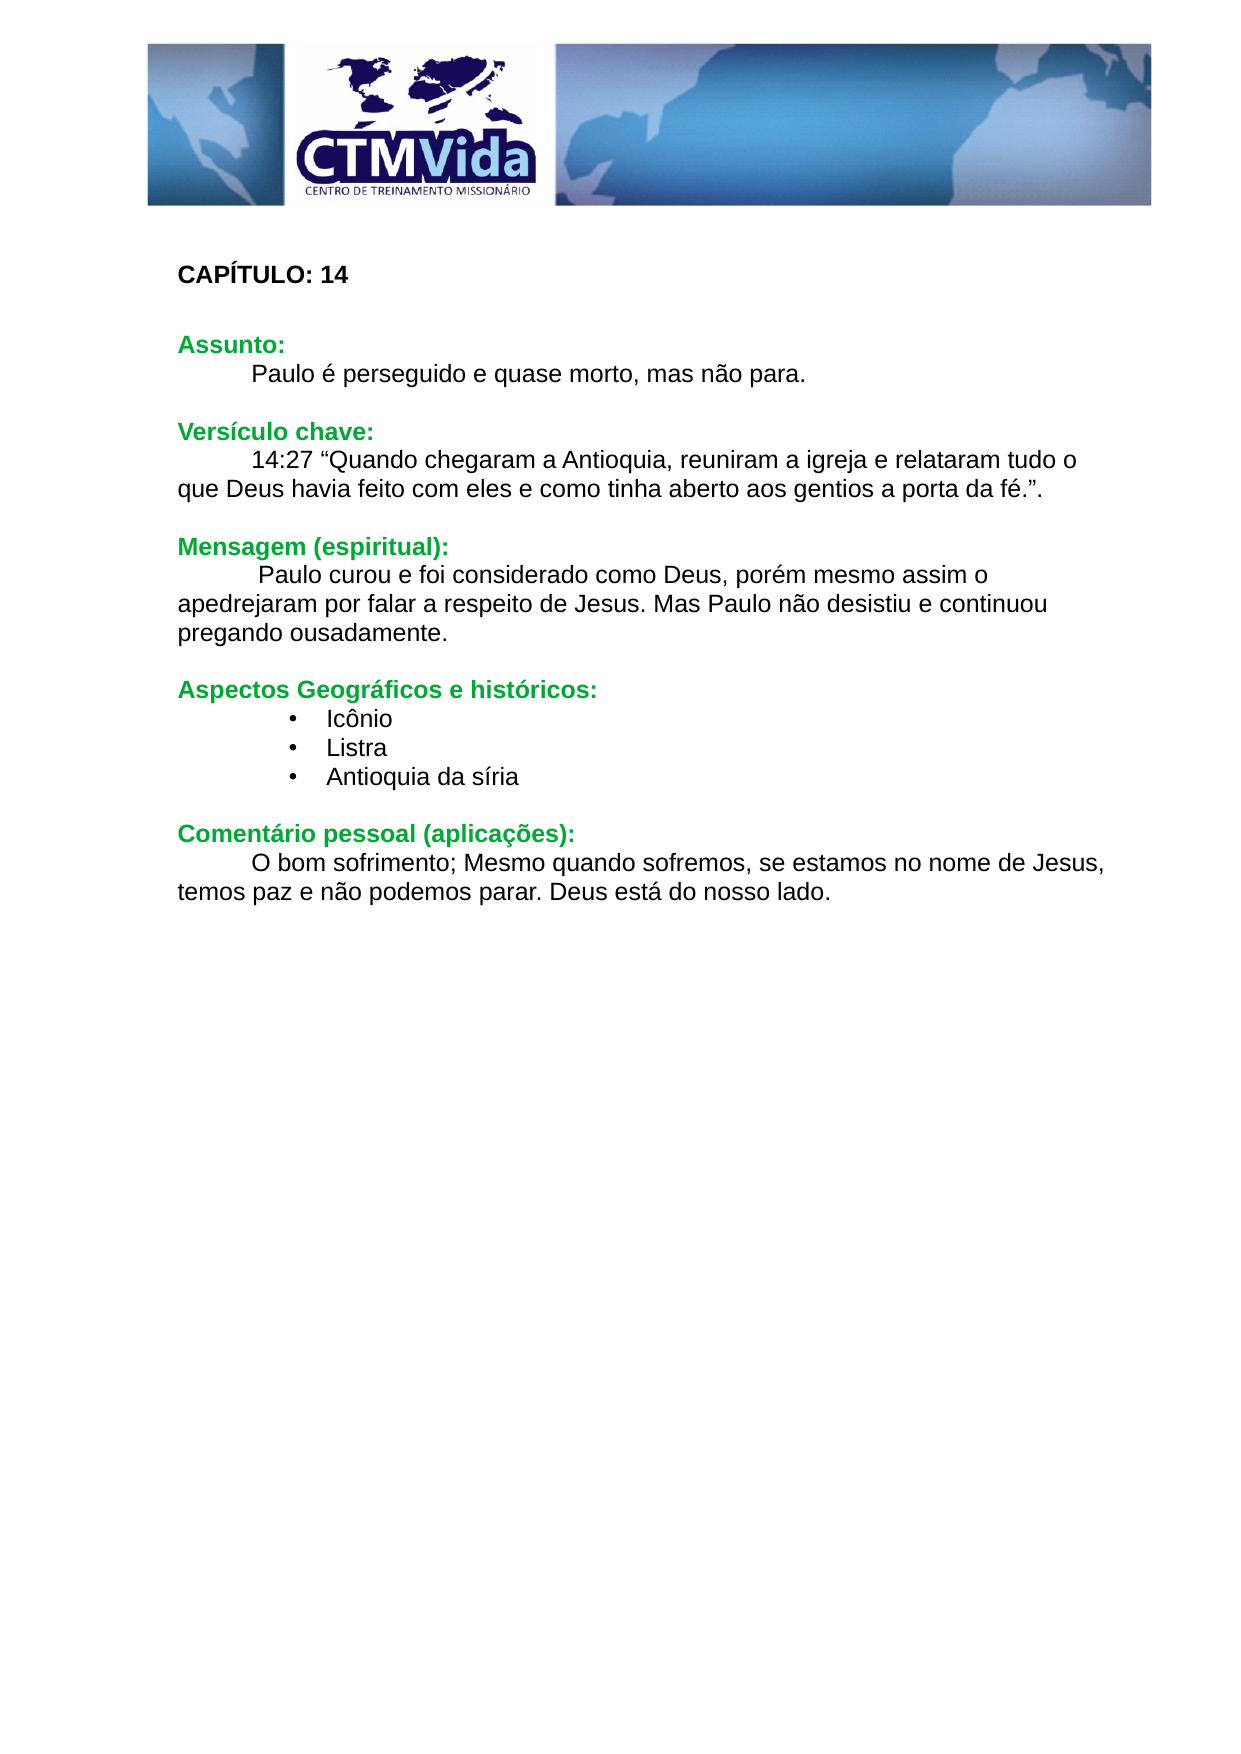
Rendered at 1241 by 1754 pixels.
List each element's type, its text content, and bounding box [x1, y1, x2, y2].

text Mensagem (espiritual): [177, 532, 1122, 560]
picture [147, 43, 1152, 206]
text Assunto: [177, 330, 1122, 359]
text O bom sofrimento; Mesmo quando sofremos, se estamos no nome de Jesus, temos paz e não podemos parar. Deus está do nosso lado. [177, 848, 1122, 906]
list Antioquia da síria [288, 762, 1122, 791]
list Icônio [288, 704, 1122, 733]
text Paulo curou e foi considerado como Deus, porém mesmo assim o apedrejaram por falar a respeito de Jesus. Mas Paulo não desistiu e continuou pregando ousadamente. [177, 560, 1122, 647]
text Paulo é perseguido e quase morto, mas não para. [177, 359, 1122, 388]
text Aspectos Geográficos e históricos: [177, 675, 1122, 704]
list Listra [288, 733, 1122, 762]
text Comentário pessoal (aplicações): [177, 819, 1122, 848]
text 14:27 “Quando chegaram a Antioquia, reuniram a igreja e relataram tudo o que Deus havia feito com eles e como tinha aberto aos gentios a porta da fé.”. [177, 445, 1122, 503]
text Versículo chave: [177, 417, 1122, 445]
subtitle Capítulo: 14 [177, 260, 1122, 289]
